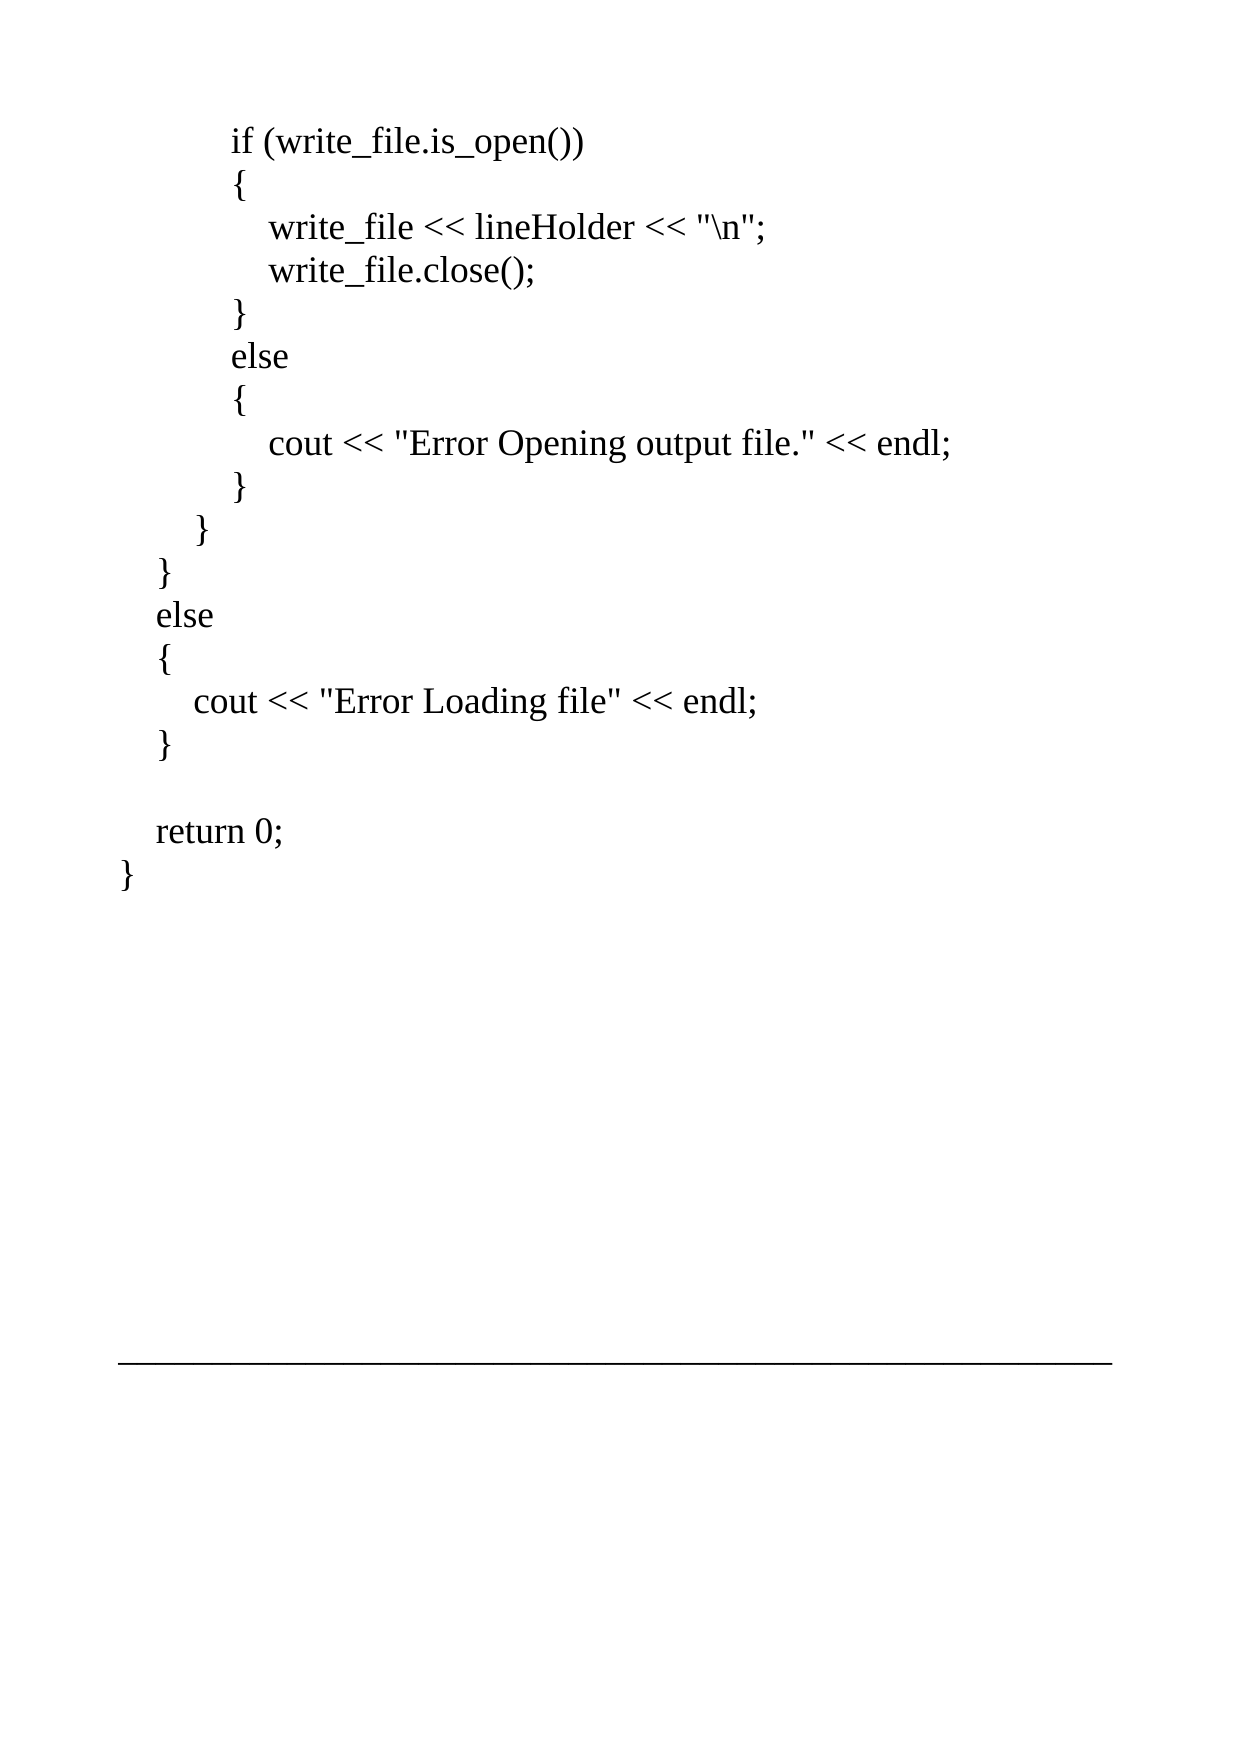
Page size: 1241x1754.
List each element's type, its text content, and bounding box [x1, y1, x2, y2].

text write_file << lineHolder << "\n"; [118, 204, 1122, 247]
text { [118, 161, 1122, 204]
text return 0; [118, 808, 1122, 851]
text } [118, 722, 1122, 765]
text write_file.close(); [118, 247, 1122, 291]
text cout << "Error Opening output file." << endl; [118, 420, 1122, 463]
text } [118, 851, 1122, 894]
text } [118, 291, 1122, 334]
text } [118, 549, 1122, 592]
text else [118, 592, 1122, 636]
text else [118, 334, 1122, 377]
text } [118, 463, 1122, 506]
text { [118, 636, 1122, 679]
text { [118, 377, 1122, 420]
text _____________________________________________________ [118, 1326, 1122, 1369]
text cout << "Error Loading file" << endl; [118, 679, 1122, 722]
text } [118, 506, 1122, 549]
text if (write_file.is_open()) [118, 118, 1122, 161]
